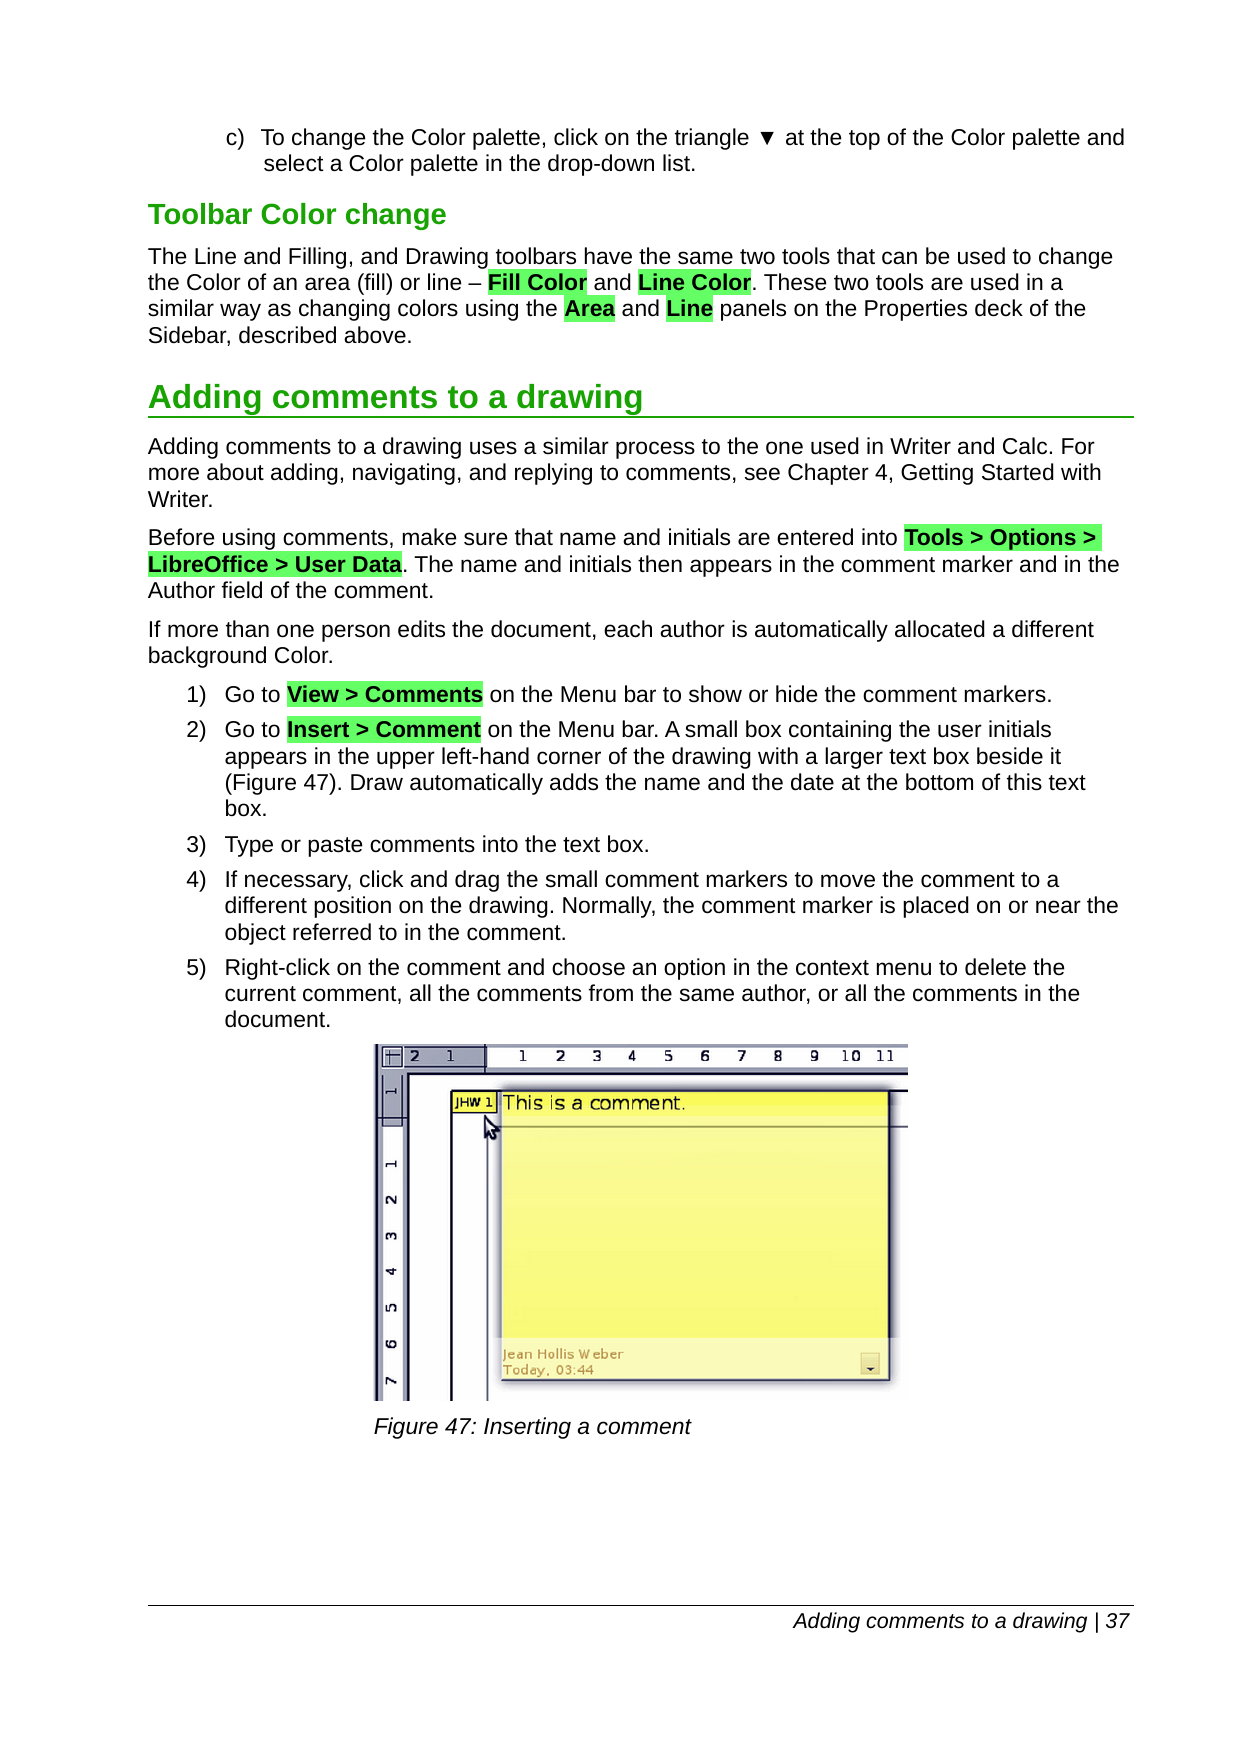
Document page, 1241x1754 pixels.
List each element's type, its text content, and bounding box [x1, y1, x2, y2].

subtitle Toolbar Color change [148, 197, 1134, 231]
text If more than one person edits the document, each author is automatically allocated a different background Color. [148, 616, 1134, 669]
text Figure 47: Inserting a comment [373, 1413, 908, 1439]
list Go to Insert > Comment on the Menu bar. A small box containing the user initials appears in the upper left-hand corner of the drawing with a larger text box beside it (Figure 47). Draw automatically adds the name and the date at the bottom of this text box. [207, 716, 1134, 822]
list To change the Color palette, click on the triangle ▼ at the top of the Color palette and select a Color palette in the drop-down list. [223, 121, 1134, 179]
subtitle Adding comments to a drawing [148, 377, 1134, 416]
picture [373, 1044, 908, 1401]
list If necessary, click and drag the small comment markers to move the comment to a different position on the drawing. Normally, the comment marker is placed on or near the object referred to in the comment. [207, 866, 1134, 945]
list Right-click on the comment and choose an option in the context menu to delete the current comment, all the comments from the same author, or all the comments in the document. [207, 954, 1134, 1033]
text Adding comments to a drawing uses a similar process to the one used in Writer and Calc. For more about adding, navigating, and replying to comments, see Chapter 4, Getting Started with Writer. [148, 433, 1134, 512]
list Go to View > Comments on the Menu bar to show or hide the comment markers. [207, 681, 287, 707]
list Go to View > Comments on the Menu bar to show or hide the comment markers. [483, 681, 1134, 707]
list Type or paste comments into the text box. [207, 831, 1134, 857]
text Before using comments, make sure that name and initials are entered into Tools > Options > LibreOffice > User Data. The name and initials then appears in the comment marker and in the Author field of the comment. [148, 524, 1134, 603]
text The Line and Filling, and Drawing toolbars have the same two tools that can be used to change the Color of an area (fill) or line – Fill Color and Line Color. These two tools are used in a similar way as changing colors using the Area and Line panels on the Properties deck of the Sidebar, described above. [148, 243, 1134, 348]
